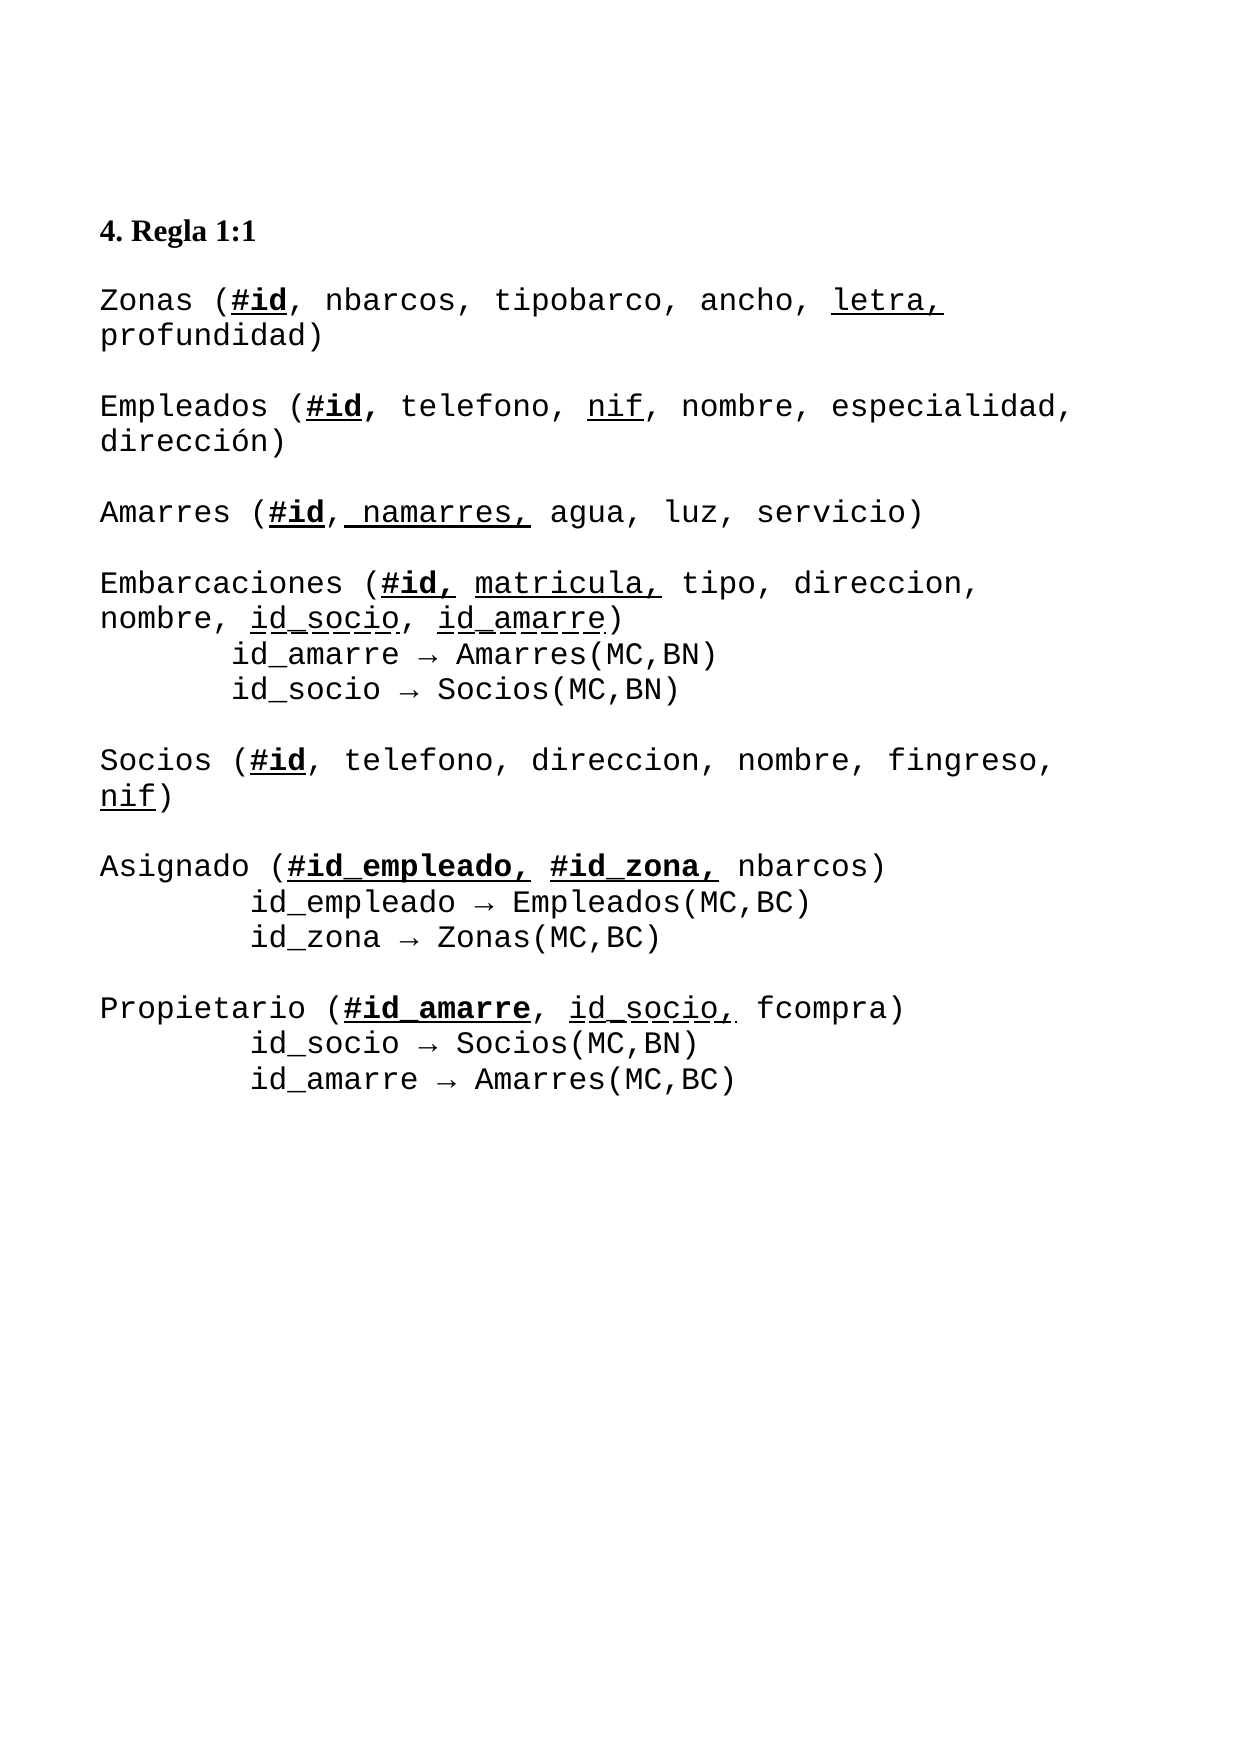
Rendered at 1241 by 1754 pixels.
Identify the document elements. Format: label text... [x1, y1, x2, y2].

text id_socio → Socios(MC,BN) [99, 1028, 1121, 1063]
text id_amarre → Amarres(MC,BN) [99, 638, 1121, 674]
text id_amarre → Amarres(MC,BC) [99, 1063, 1121, 1099]
text Socios (#id, telefono, direccion, nombre, fingreso, nif) [99, 744, 1121, 815]
text Propietario (#id_amarre, id_socio, fcompra) [99, 992, 1121, 1028]
text 4. Regla 1:1 [99, 212, 1121, 248]
text Amarres (#id, namarres, agua, luz, servicio) [99, 497, 1121, 532]
text id_zona → Zonas(MC,BC) [99, 922, 1121, 957]
text Empleados (#id, telefono, nif, nombre, especialidad, dirección) [99, 390, 1121, 461]
text id_empleado → Empleados(MC,BC) [99, 886, 1121, 922]
text Zonas (#id, nbarcos, tipobarco, ancho, letra, profundidad) [99, 284, 1121, 355]
text id_socio → Socios(MC,BN) [99, 674, 1121, 709]
text Embarcaciones (#id, matricula, tipo, direccion, nombre, id_socio, id_amarre) [99, 567, 1121, 638]
text Asignado (#id_empleado, #id_zona, nbarcos) [99, 851, 1121, 886]
